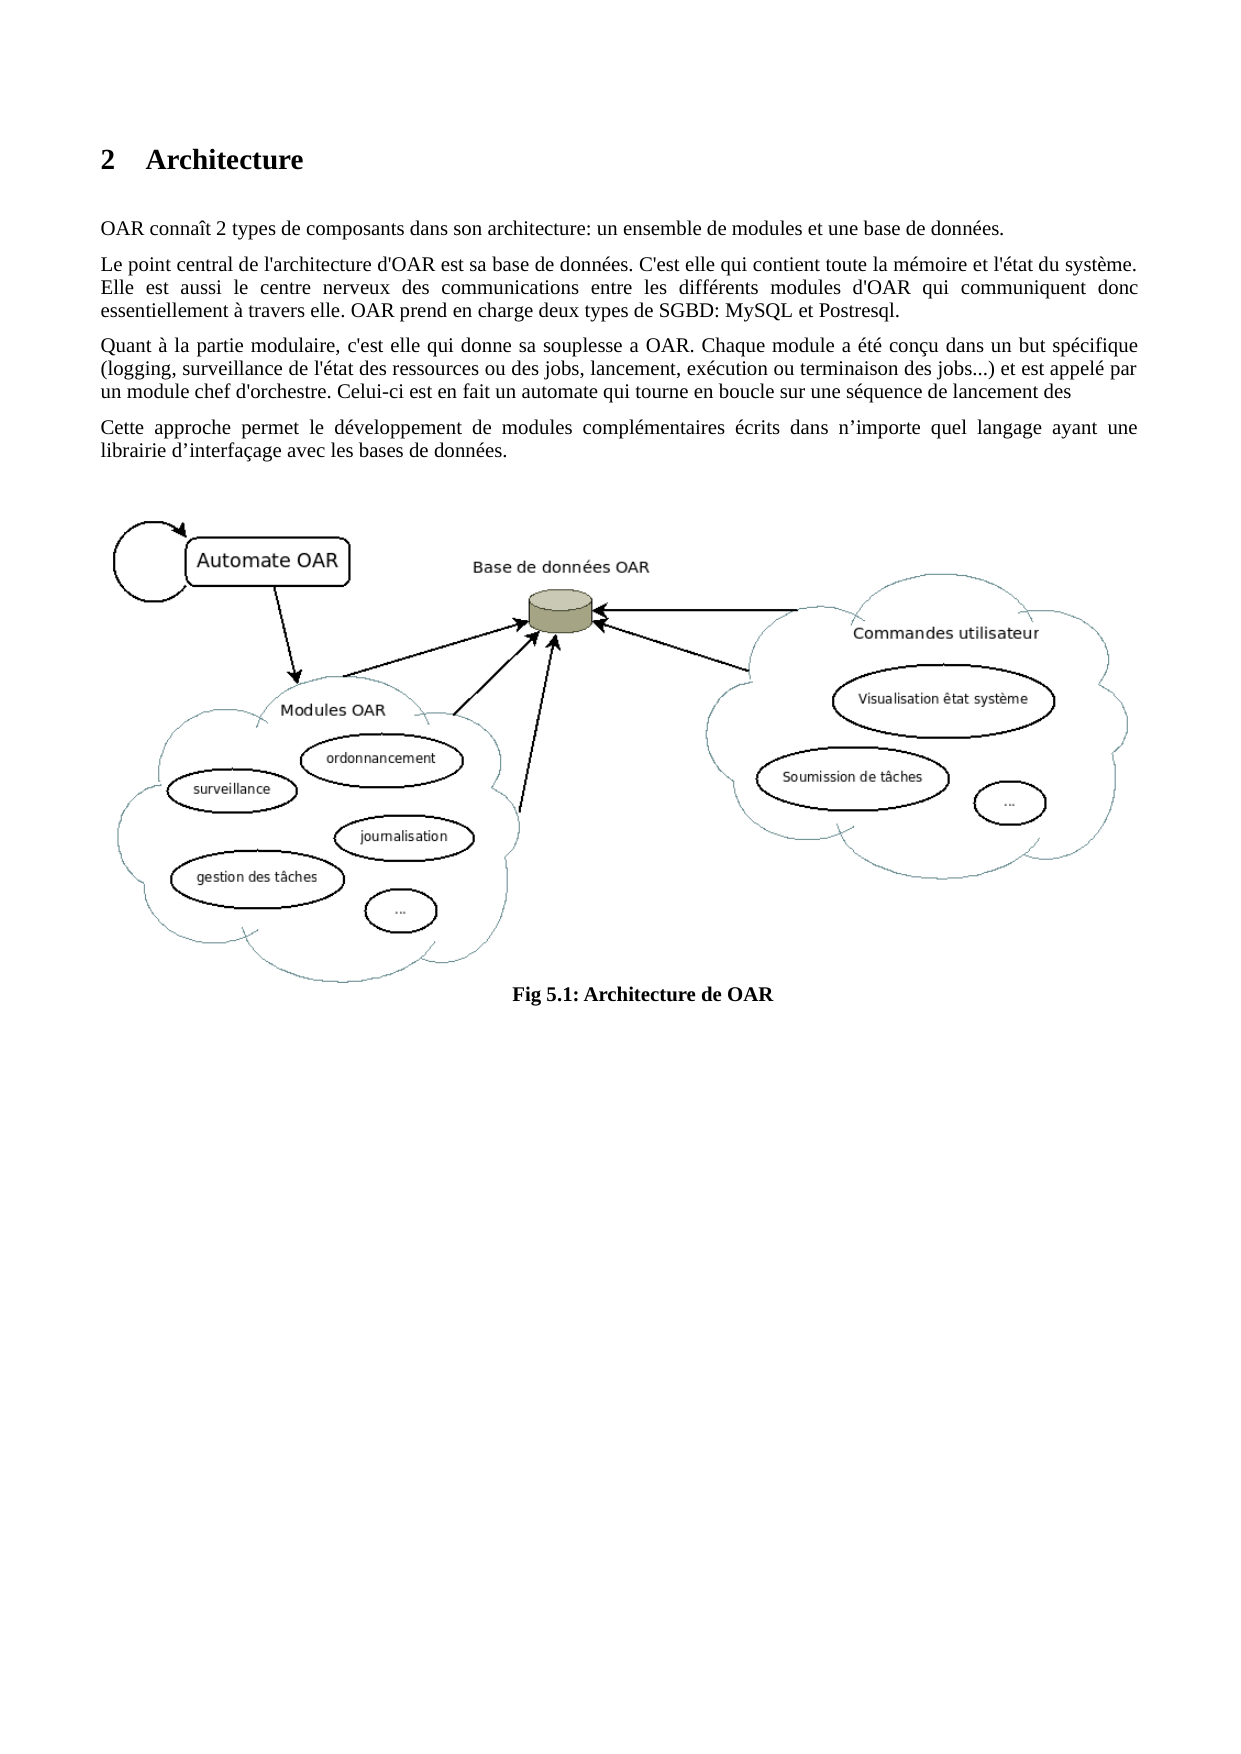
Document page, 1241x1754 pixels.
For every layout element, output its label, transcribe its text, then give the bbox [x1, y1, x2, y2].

subtitle Fig 5.1: Architecture de OAR [100, 545, 1140, 1006]
text Cette approche permet le développement de modules complémentaires écrits dans n’importe quel langage ayant une librairie d’interfaçage avec les bases de données. [100, 416, 1140, 485]
text OAR connaît 2 types de composants dans son architecture: un ensemble de modules et une base de données. [100, 217, 1140, 240]
text Le point central de l'architecture d'OAR est sa base de données. C'est elle qui contient toute la mémoire et l'état du système. Elle est aussi le centre nerveux des communications entre les différents modules d'OAR qui communiquent donc essentiellement à travers elle. OAR prend en charge deux types de SGBD: MySQL et Postresql. [100, 253, 1140, 322]
picture [112, 520, 1129, 983]
text Quant à la partie modulaire, c'est elle qui donne sa souplesse a OAR. Chaque module a été conçu dans un but spécifique (logging, surveillance de l'état des ressources ou des jobs, lancement, exécution ou terminaison des jobs...) et est appelé par un module chef d'orchestre. Celui-ci est en fait un automate qui tourne en boucle sur une séquence de lancement des [100, 334, 1140, 403]
subtitle Architecture [100, 143, 1140, 175]
